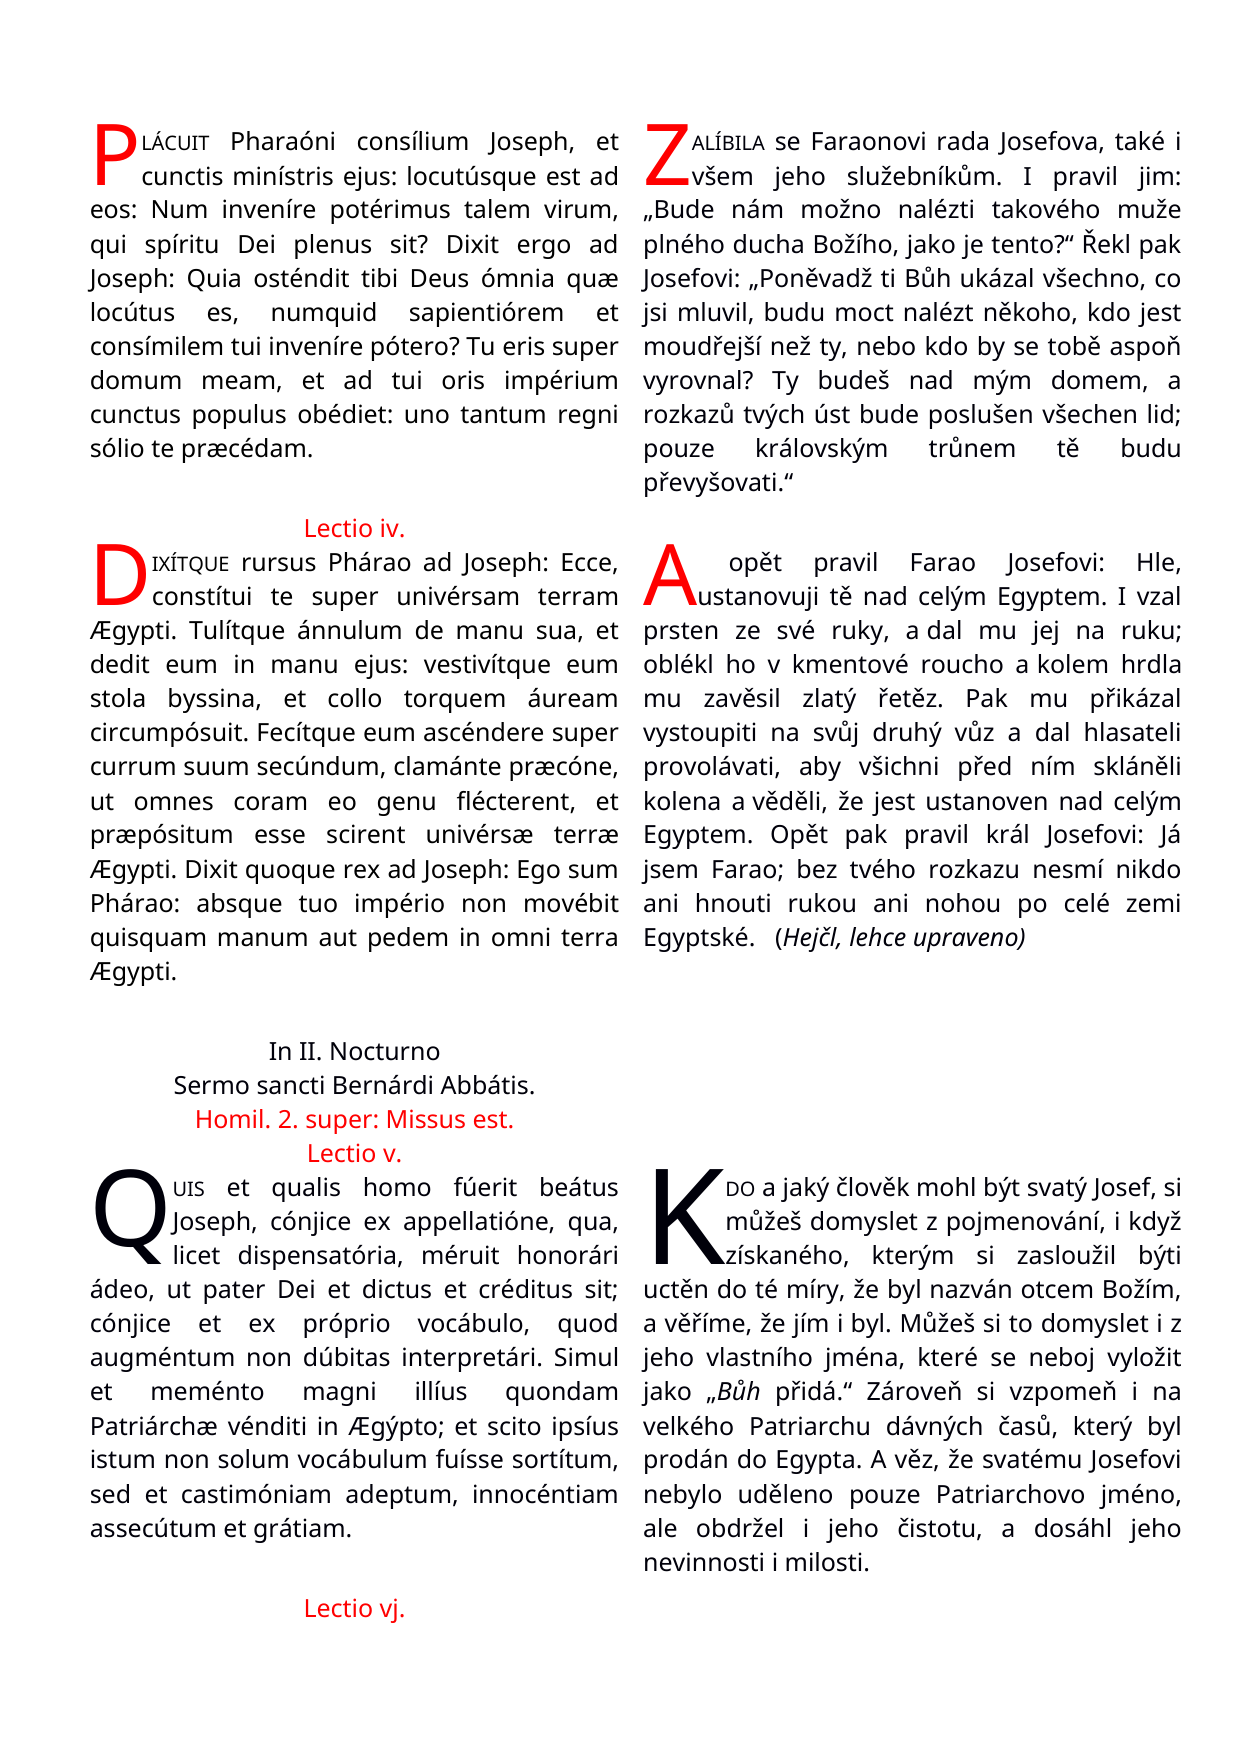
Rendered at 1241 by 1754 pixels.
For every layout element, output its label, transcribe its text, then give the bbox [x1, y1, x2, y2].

table_cell A opět pravil Farao Josefovi: Hle, ustanovuji tě nad celým Egyptem. I vzal prsten ze své ruky, a dal mu jej na ruku; oblékl ho v kmentové roucho a kolem hrdla mu zavěsil zlatý řetěz. Pak mu přikázal vystoupiti na svůj druhý vůz a dal hlasateli provolávati, aby všichni před ním skláněli kolena a věděli, že jest ustanoven nad celým Egyptem. Opět pak pravil král Josefovi: Já jsem Farao; bez tvého rozkazu nesmí nikdo ani hnouti rukou ani nohou po celé zemi Egyptské. (Hejčl, lehce upraveno) [631, 505, 1194, 1027]
table_cell Kdo a jaký člověk mohl být svatý Josef, si můžeš domyslet z pojmenování, i když získaného, kterým si zasloužil býti uctěn do té míry, že byl nazván otcem Božím, a věříme, že jím i byl. Můžeš si to domyslet i z jeho vlastního jména, které se neboj vyložit jako „Bůh přidá.“ Zároveň si vzpomeň i na velkého Patriarchu dávných časů, který byl prodán do Egypta. A věz, že svatému Josefovi nebylo uděleno pouze Patriarchovo jméno, ale obdržel i jeho čistotu, a dosáhl jeho nevinnosti i milosti. [631, 1028, 1194, 1584]
table_cell Lectio iv. Dixítque rursus Phárao ad Joseph: Ecce, constítui te super univérsam terram Ægypti. Tulítque ánnulum de manu sua, et dedit eum in manu ejus: vestivítque eum stola byssina, et collo torquem áuream circumpósuit. Fecítque eum ascéndere super currum suum secúndum, clamánte præcóne, ut omnes coram eo genu flécterent, et præpósitum esse scirent univérsæ terræ Ægypti. Dixit quoque rex ad Joseph: Ego sum Phárao: absque tuo império non movébit quisquam manum aut pedem in omni terra Ægypti. [78, 505, 631, 1027]
table_cell Lectio vj. [78, 1584, 631, 1630]
table_cell In II. Nocturno Sermo sancti Bernárdi Abbátis. Homil. 2. super: Missus est. Lectio v. Quis et qualis homo fúerit beátus Joseph, cónjice ex appellatióne, qua, licet dispensatória, méruit honorári ádeo, ut pater Dei et dictus et créditus sit; cónjice et ex próprio vocábulo, quod augméntum non dúbitas interpretári. Simul et meménto magni illíus quondam Patriárchæ vénditi in Ægýpto; et scito ipsíus istum non solum vocábulum fuísse sortítum, sed et castimóniam adeptum, innocéntiam assecútum et grátiam. [78, 1028, 631, 1584]
table_cell [631, 1584, 1194, 1630]
table_cell Plácuit Pharaóni consílium Joseph, et cunctis minístris ejus: locutúsque est ad eos: Num inveníre potérimus talem virum, qui spíritu Dei plenus sit? Dixit ergo ad Joseph: Quia osténdit tibi Deus ómnia quæ locútus es, numquid sapientiórem et consímilem tui inveníre pótero? Tu eris super domum meam, et ad tui oris impérium cunctus populus obédiet: uno tantum regni sólio te præcédam. [78, 118, 631, 505]
table_cell Zalíbila se Faraonovi rada Josefova, také i všem jeho služebníkům. I pravil jim: „Bude nám možno nalézti takového muže plného ducha Božího, jako je tento?“ Řekl pak Josefovi: „Poněvadž ti Bůh ukázal všechno, co jsi mluvil, budu moct nalézt někoho, kdo jest moudřejší než ty, nebo kdo by se tobě aspoň vyrovnal? Ty budeš nad mým domem, a rozkazů tvých úst bude poslušen všechen lid; pouze královským trůnem tě budu převyšovati.“ [631, 118, 1194, 505]
